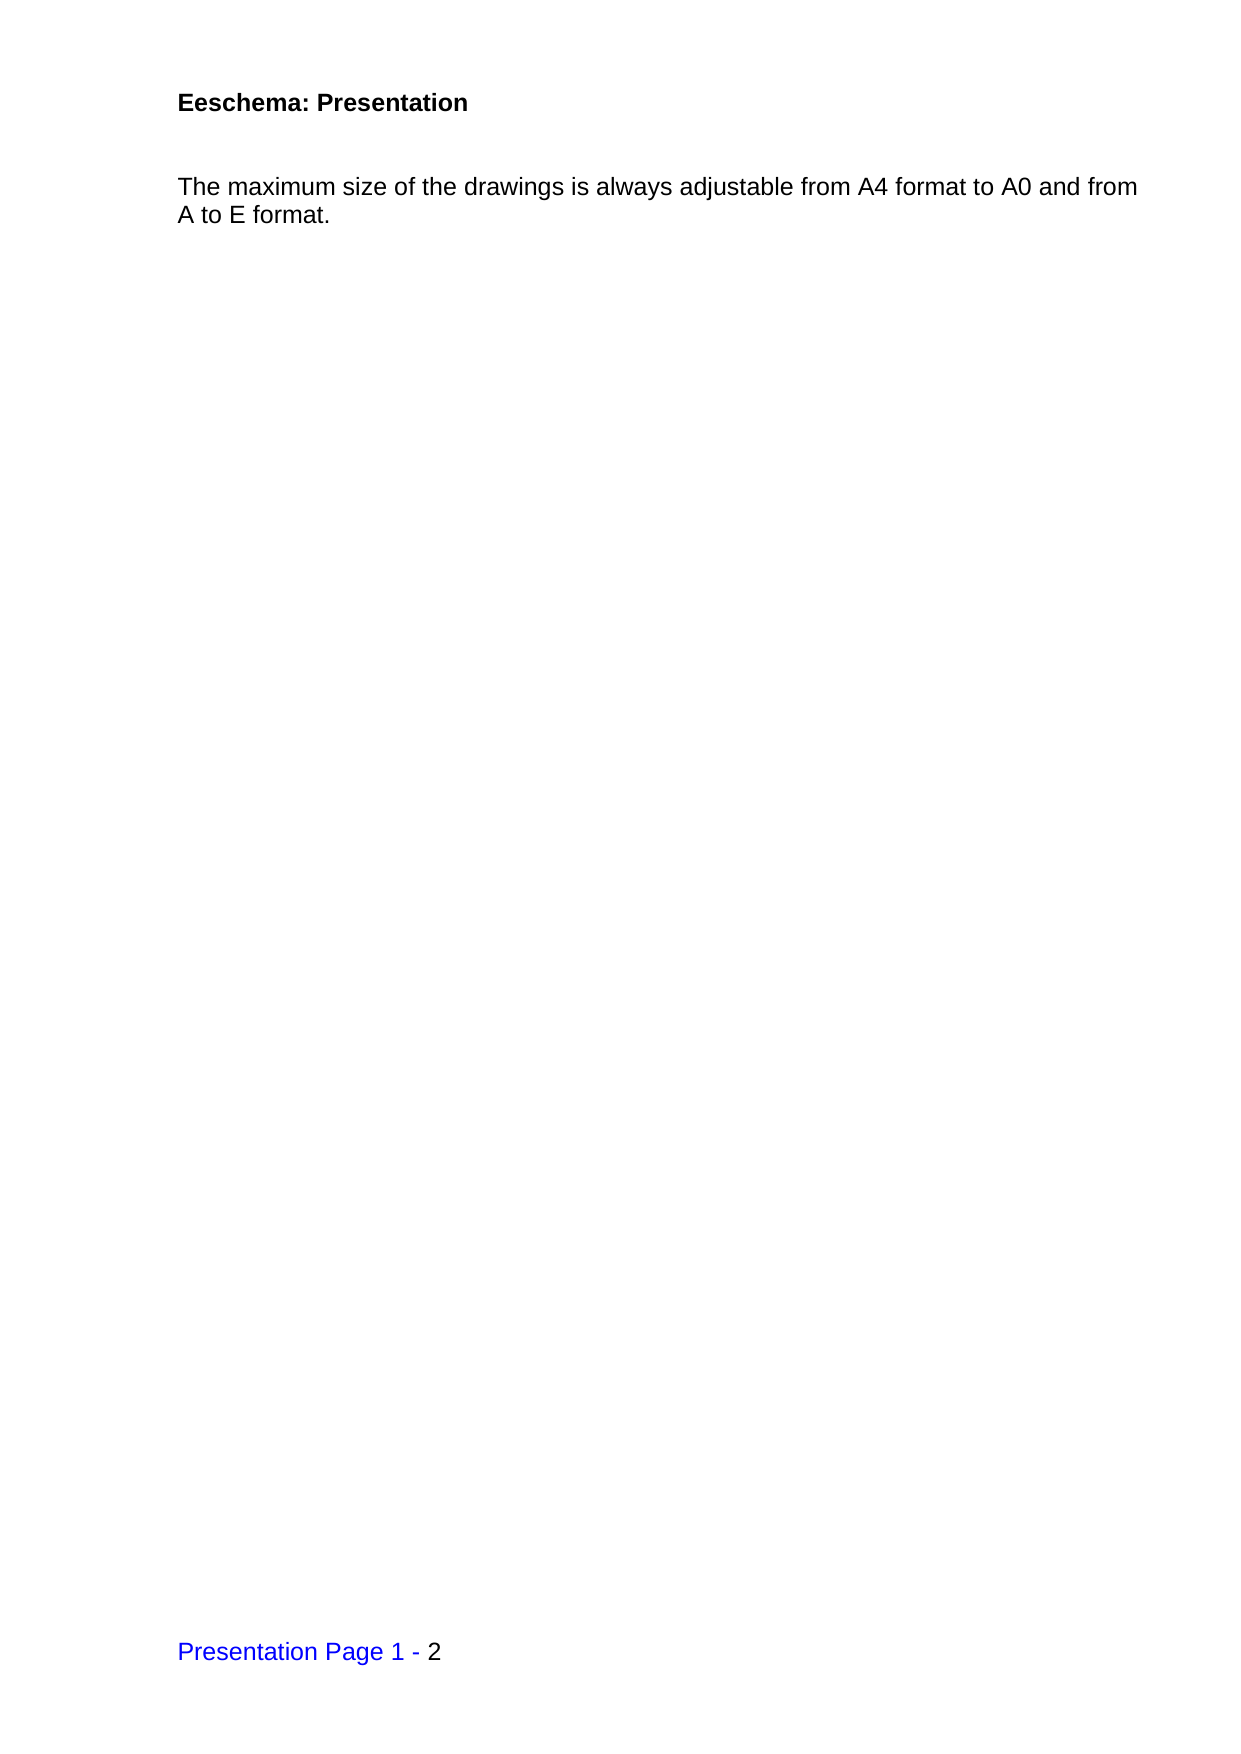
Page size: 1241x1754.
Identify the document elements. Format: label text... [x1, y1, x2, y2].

text The maximum size of the drawings is always adjustable from A4 format to A0 and from A to E format. [177, 173, 1152, 229]
text postamble(); [177, 241, 1152, 269]
